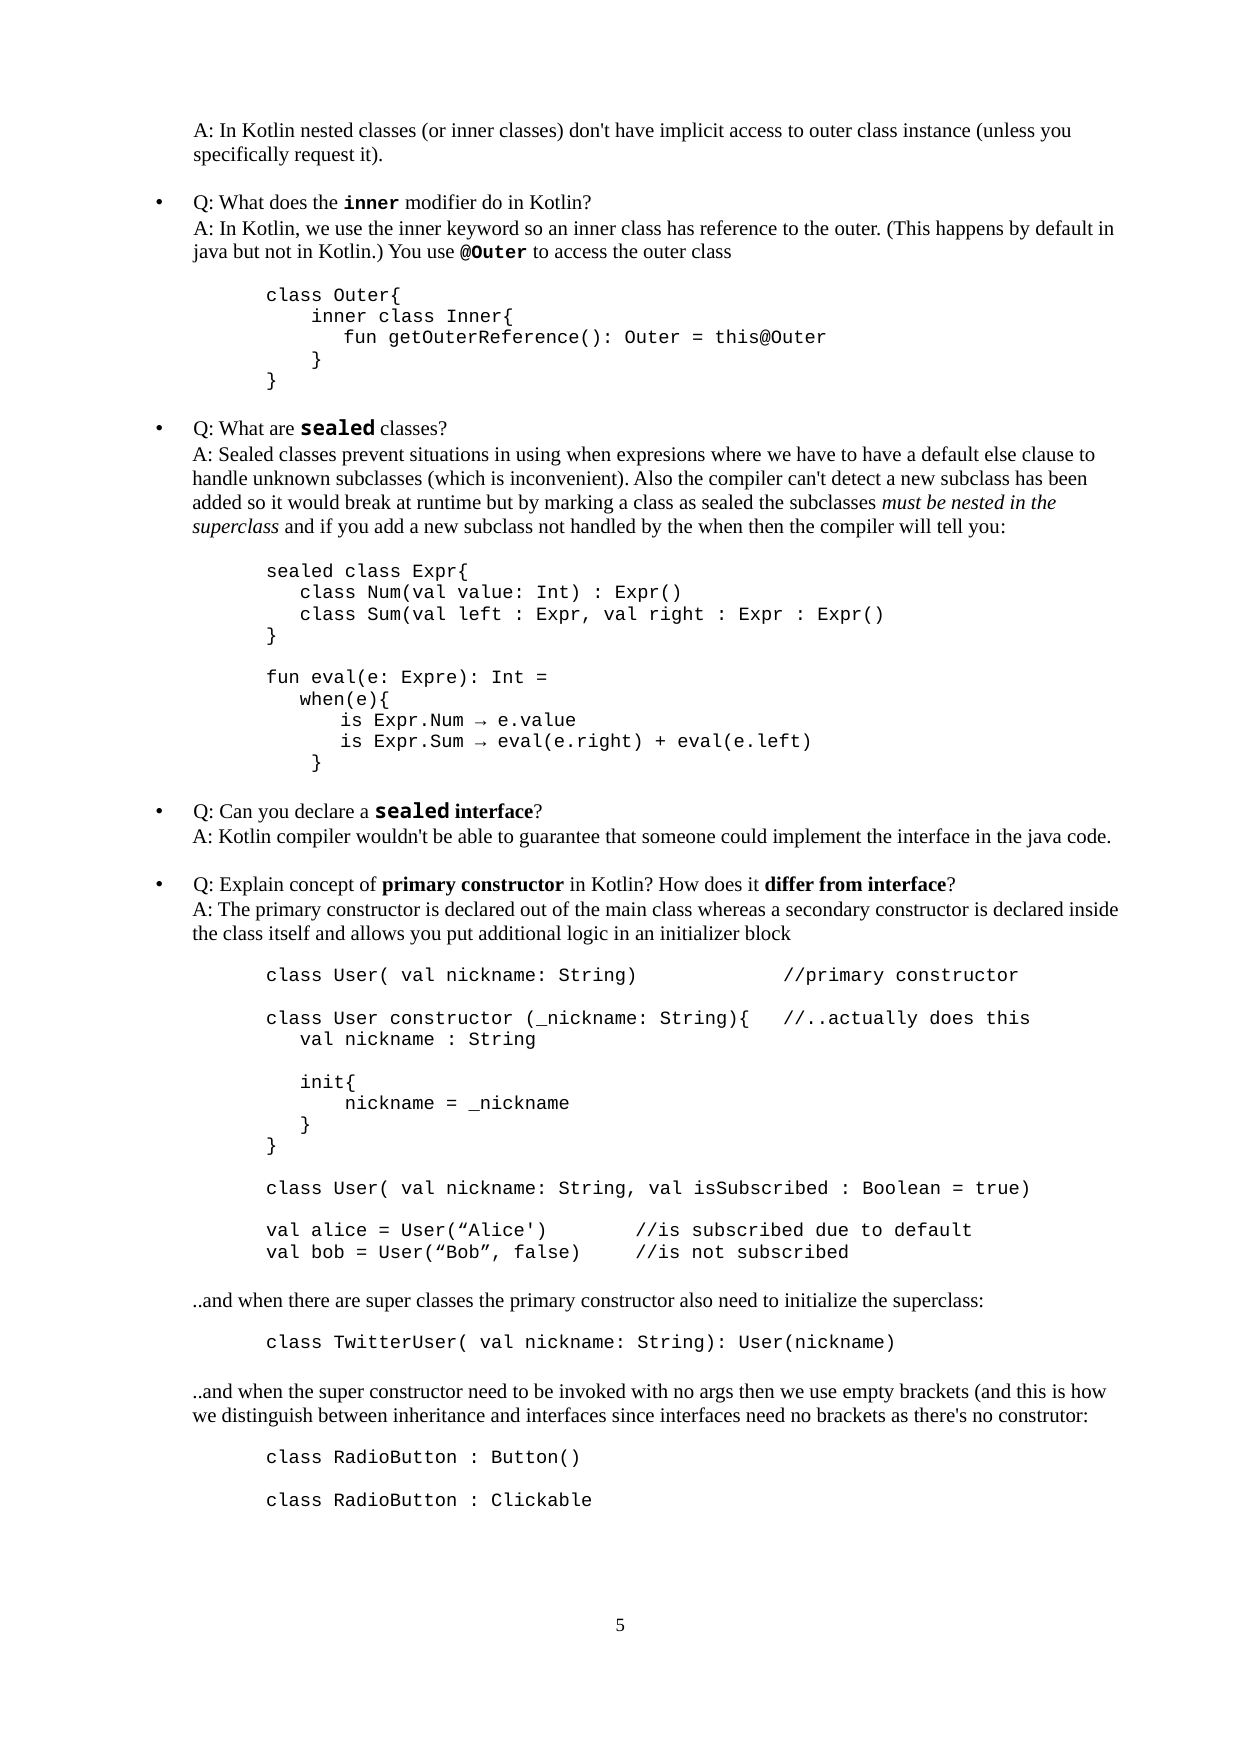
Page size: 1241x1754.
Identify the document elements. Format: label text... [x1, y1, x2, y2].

text } [266, 626, 1122, 647]
text class RadioButton : Button() [266, 1448, 1122, 1469]
text nickname = _nickname [266, 1094, 1122, 1115]
text ..and when there are super classes the primary constructor also need to initialize the superclass: [118, 1288, 1122, 1312]
text sealed class Expr{ [266, 562, 1122, 583]
list Q: What are sealed classes? [156, 413, 1122, 442]
text } [266, 1115, 1122, 1136]
text is Expr.Num → e.value [266, 711, 1122, 732]
list A: In Kotlin, we use the inner keyword so an inner class has reference to the outer. (This happens by default in java but not in Kotlin.) You use @Outer to access the outer class [156, 215, 1122, 264]
text val bob = User(“Bob”, false) //is not subscribed [266, 1242, 1122, 1264]
text init{ [266, 1072, 1122, 1094]
text is Expr.Sum → eval(e.right) + eval(e.left) [266, 732, 1122, 753]
text class Num(val value: Int) : Expr() [266, 583, 1122, 604]
text class Outer{ [118, 286, 1122, 307]
text class User constructor (_nickname: String){ //..actually does this [266, 1009, 1122, 1030]
list A: In Kotlin nested classes (or inner classes) don't have implicit access to outer class instance (unless you specifically request it). [156, 118, 1122, 166]
text A: Sealed classes prevent situations in using when expresions where we have to have a default else clause to handle unknown subclasses (which is inconvenient). Also the compiler can't detect a new subclass has been added so it would break at runtime but by marking a class as sealed the subclasses must be nested in the superclass and if you add a new subclass not handled by the when then the compiler will tell you: [192, 442, 1122, 538]
list Q: Can you declare a sealed interface? [156, 796, 1122, 824]
text } [266, 1136, 1122, 1157]
text val nickname : String [266, 1030, 1122, 1051]
text } [266, 753, 1122, 774]
text class User( val nickname: String) //primary constructor [266, 966, 1122, 987]
text class User( val nickname: String, val isSubscribed : Boolean = true) [266, 1179, 1122, 1200]
text fun getOuterReference(): Outer = this@Outer [118, 328, 1122, 349]
text } [118, 349, 1122, 371]
text inner class Inner{ [118, 307, 1122, 328]
text fun eval(e: Expre): Int = [266, 668, 1122, 689]
text } [118, 371, 1122, 392]
list Q: What does the inner modifier do in Kotlin? [156, 190, 1122, 215]
text class Sum(val left : Expr, val right : Expr : Expr() [266, 604, 1122, 626]
text class RadioButton : Clickable [266, 1491, 1122, 1512]
text when(e){ [266, 689, 1122, 711]
text A: The primary constructor is declared out of the main class whereas a secondary constructor is declared inside the class itself and allows you put additional logic in an initializer block [192, 896, 1122, 944]
list Q: Explain concept of primary constructor in Kotlin? How does it differ from interface? [156, 872, 1122, 896]
text A: Kotlin compiler wouldn't be able to guarantee that someone could implement the interface in the java code. [192, 824, 1122, 848]
text class TwitterUser( val nickname: String): User(nickname) [266, 1333, 1122, 1354]
text ..and when the super constructor need to be invoked with no args then we use empty brackets (and this is how we distinguish between inheritance and interfaces since interfaces need no brackets as there's no construtor: [192, 1379, 1122, 1427]
text val alice = User(“Alice') //is subscribed due to default [266, 1221, 1122, 1242]
